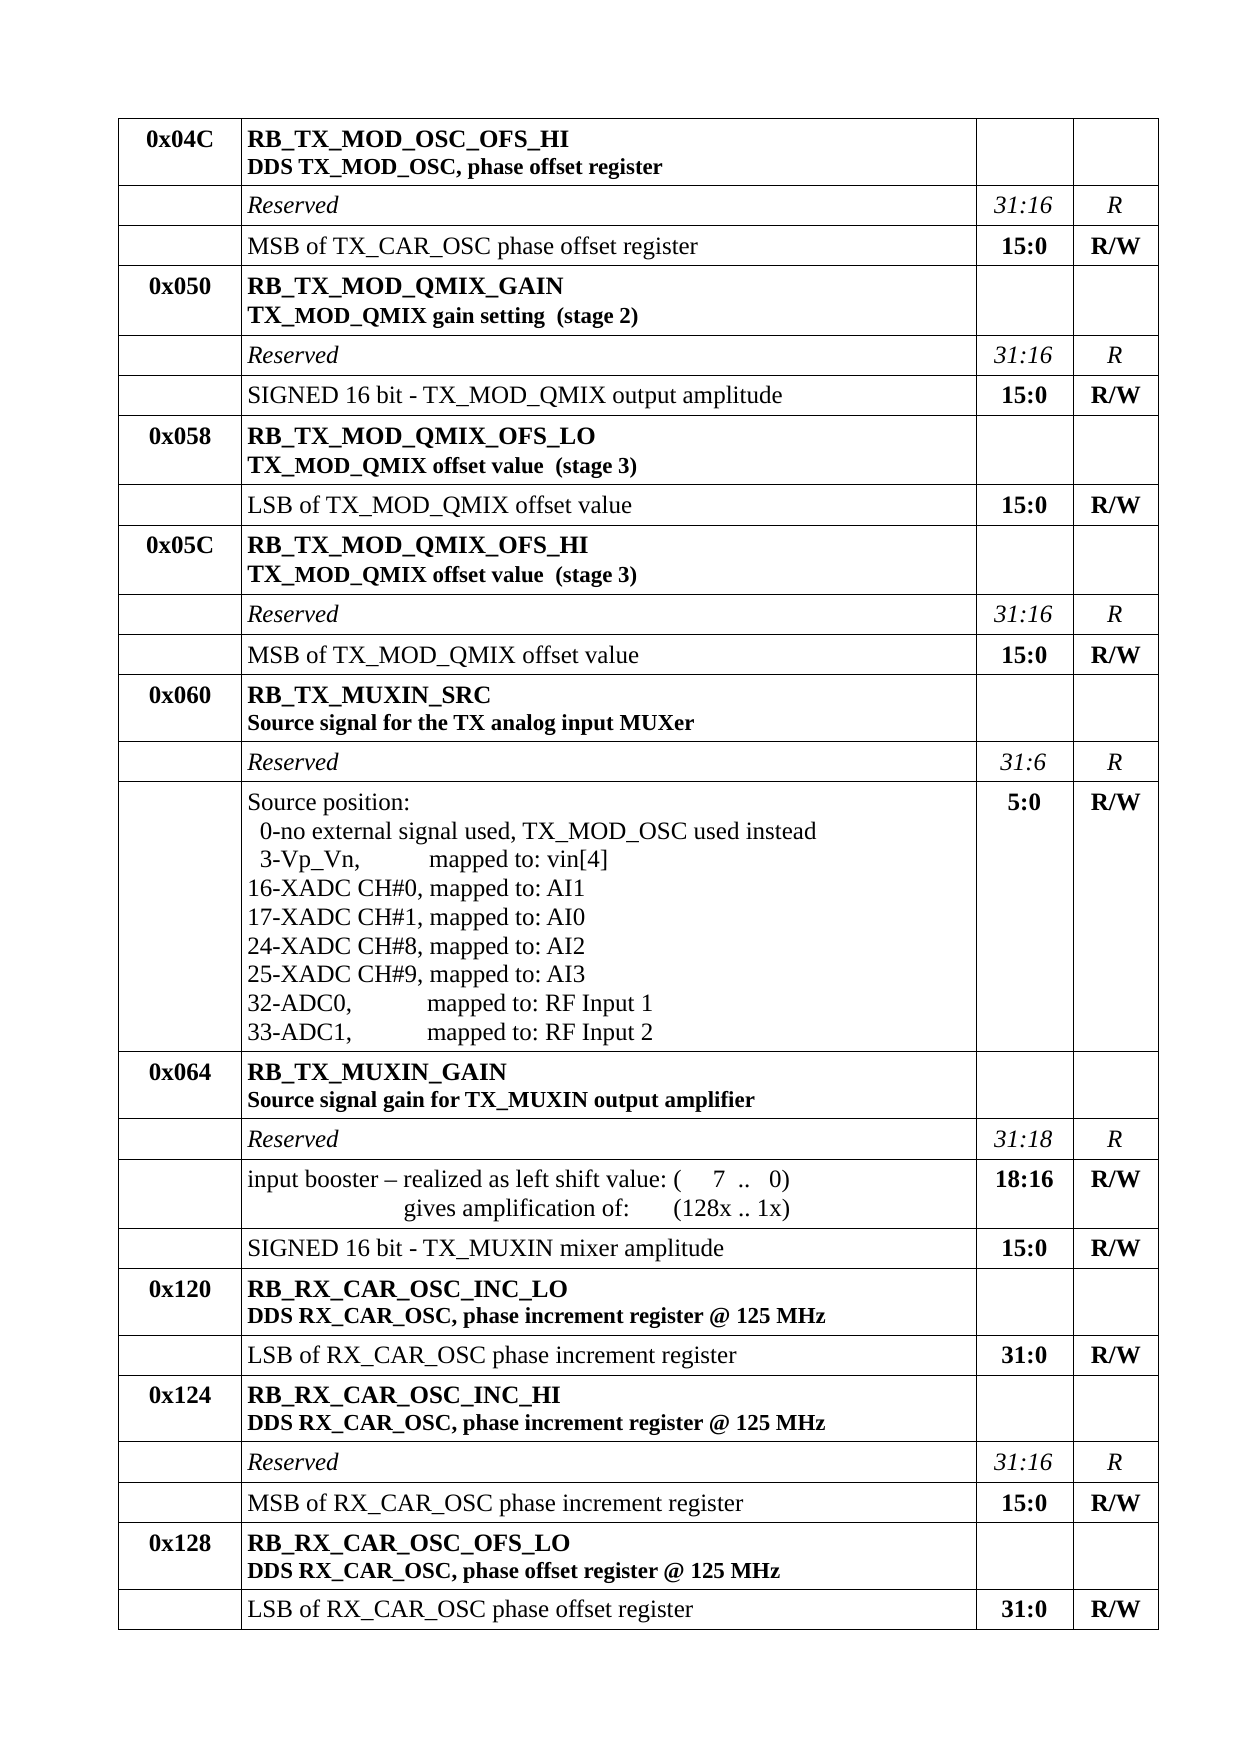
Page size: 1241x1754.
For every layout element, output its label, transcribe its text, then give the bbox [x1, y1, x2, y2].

table_cell [1074, 266, 1158, 334]
table_cell 15:0 [977, 226, 1073, 265]
table_cell RB_TX_MOD_QMIX_OFS_HI TX_MOD_QMIX offset value (stage 3) [242, 526, 976, 593]
table_cell 0x128 [119, 1523, 241, 1589]
table_cell [119, 1590, 241, 1629]
table_cell MSB of TX_MOD_QMIX offset value [242, 635, 976, 674]
table_cell R/W [1074, 485, 1158, 524]
table_cell [119, 1336, 241, 1375]
table_cell RB_RX_CAR_OSC_INC_LO DDS RX_CAR_OSC, phase increment register @ 125 MHz [242, 1269, 976, 1334]
table_cell [977, 1523, 1073, 1589]
table_cell 31:6 [977, 742, 1073, 781]
table_cell MSB of TX_CAR_OSC phase offset register [242, 226, 976, 265]
table_cell [119, 1119, 241, 1158]
table_cell LSB of RX_CAR_OSC phase increment register [242, 1336, 976, 1375]
table_cell R [1074, 1442, 1158, 1482]
table_cell [119, 1442, 241, 1482]
table_cell [1074, 1523, 1158, 1589]
table_cell RB_TX_MOD_QMIX_OFS_LO TX_MOD_QMIX offset value (stage 3) [242, 416, 976, 484]
table_cell R/W [1074, 1483, 1158, 1522]
table_cell R/W [1074, 1160, 1158, 1227]
table_cell [977, 1269, 1073, 1334]
table_cell 0x050 [119, 266, 241, 334]
table_cell RB_RX_CAR_OSC_INC_HI DDS RX_CAR_OSC, phase increment register @ 125 MHz [242, 1376, 976, 1441]
table_cell 5:0 [977, 782, 1073, 1051]
table_cell [119, 336, 241, 375]
table_cell [1074, 1376, 1158, 1441]
table_cell MSB of RX_CAR_OSC phase increment register [242, 1483, 976, 1522]
table_cell [119, 1483, 241, 1522]
table_cell input booster – realized as left shift value: ( 7 .. 0) gives amplification of: (128x .. 1x) [242, 1160, 976, 1227]
table_cell 0x05C [119, 526, 241, 593]
table_cell [977, 675, 1073, 741]
table_cell SIGNED 16 bit - TX_MUXIN mixer amplitude [242, 1229, 976, 1268]
table_cell 31:16 [977, 336, 1073, 375]
table_cell RB_TX_MUXIN_GAIN Source signal gain for TX_MUXIN output amplifier [242, 1052, 976, 1118]
table_cell R [1074, 1119, 1158, 1158]
table_cell 0x04C [119, 119, 241, 185]
table_cell [1074, 416, 1158, 484]
table_cell [977, 119, 1073, 185]
table_cell 15:0 [977, 1229, 1073, 1268]
table_cell [977, 416, 1073, 484]
table_cell [119, 485, 241, 524]
table_cell [119, 742, 241, 781]
table_cell [119, 1160, 241, 1227]
table_cell 15:0 [977, 1483, 1073, 1522]
table_cell R/W [1074, 635, 1158, 674]
table_cell R/W [1074, 1336, 1158, 1375]
table_cell R [1074, 742, 1158, 781]
table_cell 18:16 [977, 1160, 1073, 1227]
table_cell R/W [1074, 1229, 1158, 1268]
table_cell Reserved [242, 1119, 976, 1158]
table_cell R [1074, 186, 1158, 225]
table_cell SIGNED 16 bit - TX_MOD_QMIX output amplitude [242, 376, 976, 415]
table_cell 31:0 [977, 1590, 1073, 1629]
table_cell [977, 1052, 1073, 1118]
table_cell 31:16 [977, 1442, 1073, 1482]
table_cell 0x060 [119, 675, 241, 741]
table_cell 0x124 [119, 1376, 241, 1441]
table_cell RB_TX_MUXIN_SRC Source signal for the TX analog input MUXer [242, 675, 976, 741]
table_cell [1074, 1052, 1158, 1118]
table_cell R [1074, 595, 1158, 634]
table_cell 31:16 [977, 186, 1073, 225]
table_cell [119, 376, 241, 415]
table_cell [1074, 119, 1158, 185]
table_cell 0x120 [119, 1269, 241, 1334]
table_cell Reserved [242, 336, 976, 375]
table_cell R/W [1074, 376, 1158, 415]
table_cell 0x064 [119, 1052, 241, 1118]
table_cell R/W [1074, 226, 1158, 265]
table_cell 15:0 [977, 485, 1073, 524]
table_cell 15:0 [977, 635, 1073, 674]
table_cell [119, 226, 241, 265]
table_cell Reserved [242, 595, 976, 634]
table_cell [1074, 526, 1158, 593]
table_cell [1074, 1269, 1158, 1334]
table_cell LSB of RX_CAR_OSC phase offset register [242, 1590, 976, 1629]
table_cell [977, 266, 1073, 334]
table_cell [1074, 675, 1158, 741]
table_cell R/W [1074, 782, 1158, 1051]
table_cell LSB of TX_MOD_QMIX offset value [242, 485, 976, 524]
table_cell RB_RX_CAR_OSC_OFS_LO DDS RX_CAR_OSC, phase offset register @ 125 MHz [242, 1523, 976, 1589]
table_cell R/W [1074, 1590, 1158, 1629]
table_cell [119, 635, 241, 674]
table_cell [977, 526, 1073, 593]
table_cell 31:16 [977, 595, 1073, 634]
table_cell 31:0 [977, 1336, 1073, 1375]
table_cell Reserved [242, 1442, 976, 1482]
table_cell R [1074, 336, 1158, 375]
table_cell Reserved [242, 186, 976, 225]
table_cell 0x058 [119, 416, 241, 484]
table_cell 31:18 [977, 1119, 1073, 1158]
table_cell [119, 1229, 241, 1268]
table_cell [977, 1376, 1073, 1441]
table_cell Reserved [242, 742, 976, 781]
table_cell RB_TX_MOD_OSC_OFS_HI DDS TX_MOD_OSC, phase offset register [242, 119, 976, 185]
table_cell Source position: 0-no external signal used, TX_MOD_OSC used instead 3-Vp_Vn, mapped to: vin[4] 16-XADC CH#0, mapped to: AI1 17-XADC CH#1, mapped to: AI0 24-XADC CH#8, mapped to: AI2 25-XADC CH#9, mapped to: AI3 32-ADC0, mapped to: RF Input 1 33-ADC1, mapped to: RF Input 2 [242, 782, 976, 1051]
table_cell [119, 782, 241, 1051]
table_cell [119, 595, 241, 634]
table_cell RB_TX_MOD_QMIX_GAIN TX_MOD_QMIX gain setting (stage 2) [242, 266, 976, 334]
table_cell [119, 186, 241, 225]
table_cell 15:0 [977, 376, 1073, 415]
